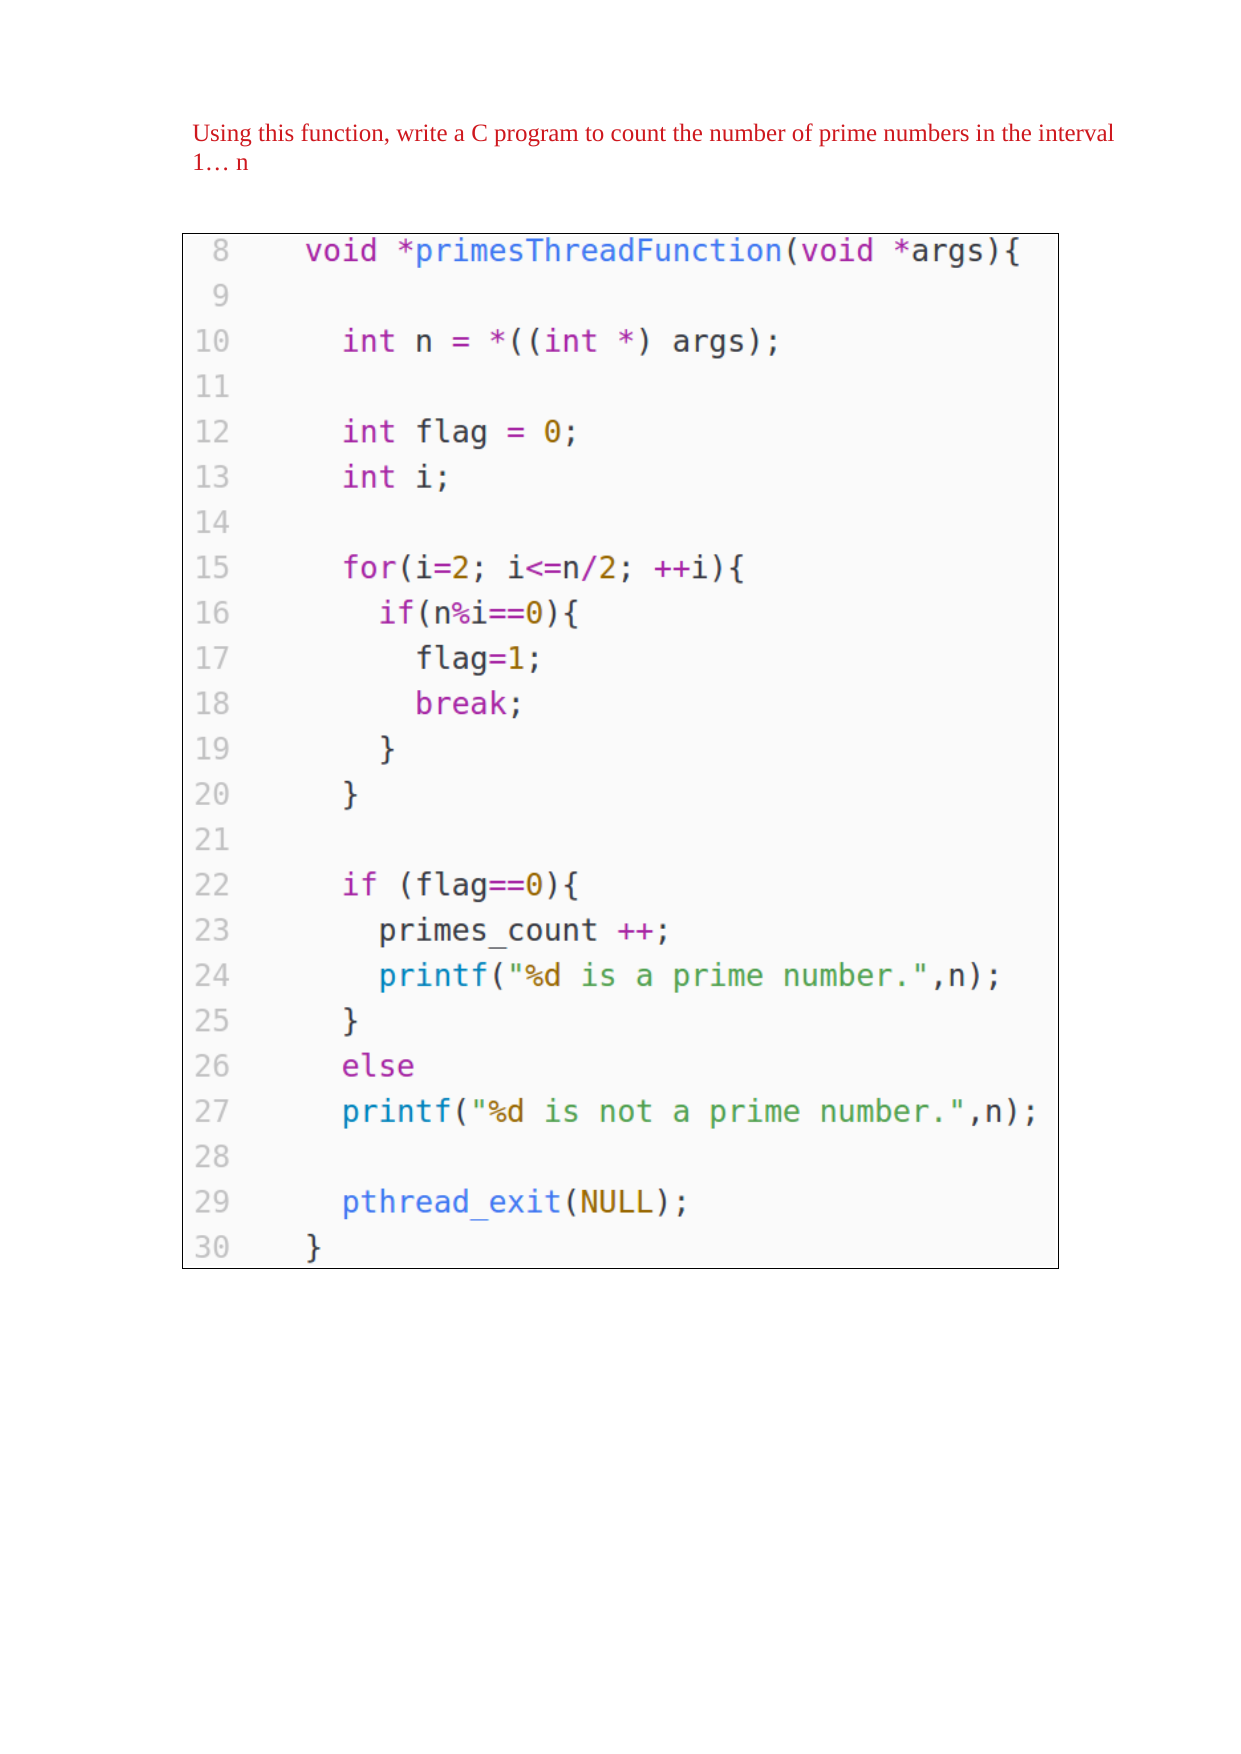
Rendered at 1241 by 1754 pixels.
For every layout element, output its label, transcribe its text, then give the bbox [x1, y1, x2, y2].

text Using this function, write a C program to count the number of prime numbers in the interval 1… n [118, 118, 1122, 176]
picture [184, 236, 1056, 1266]
